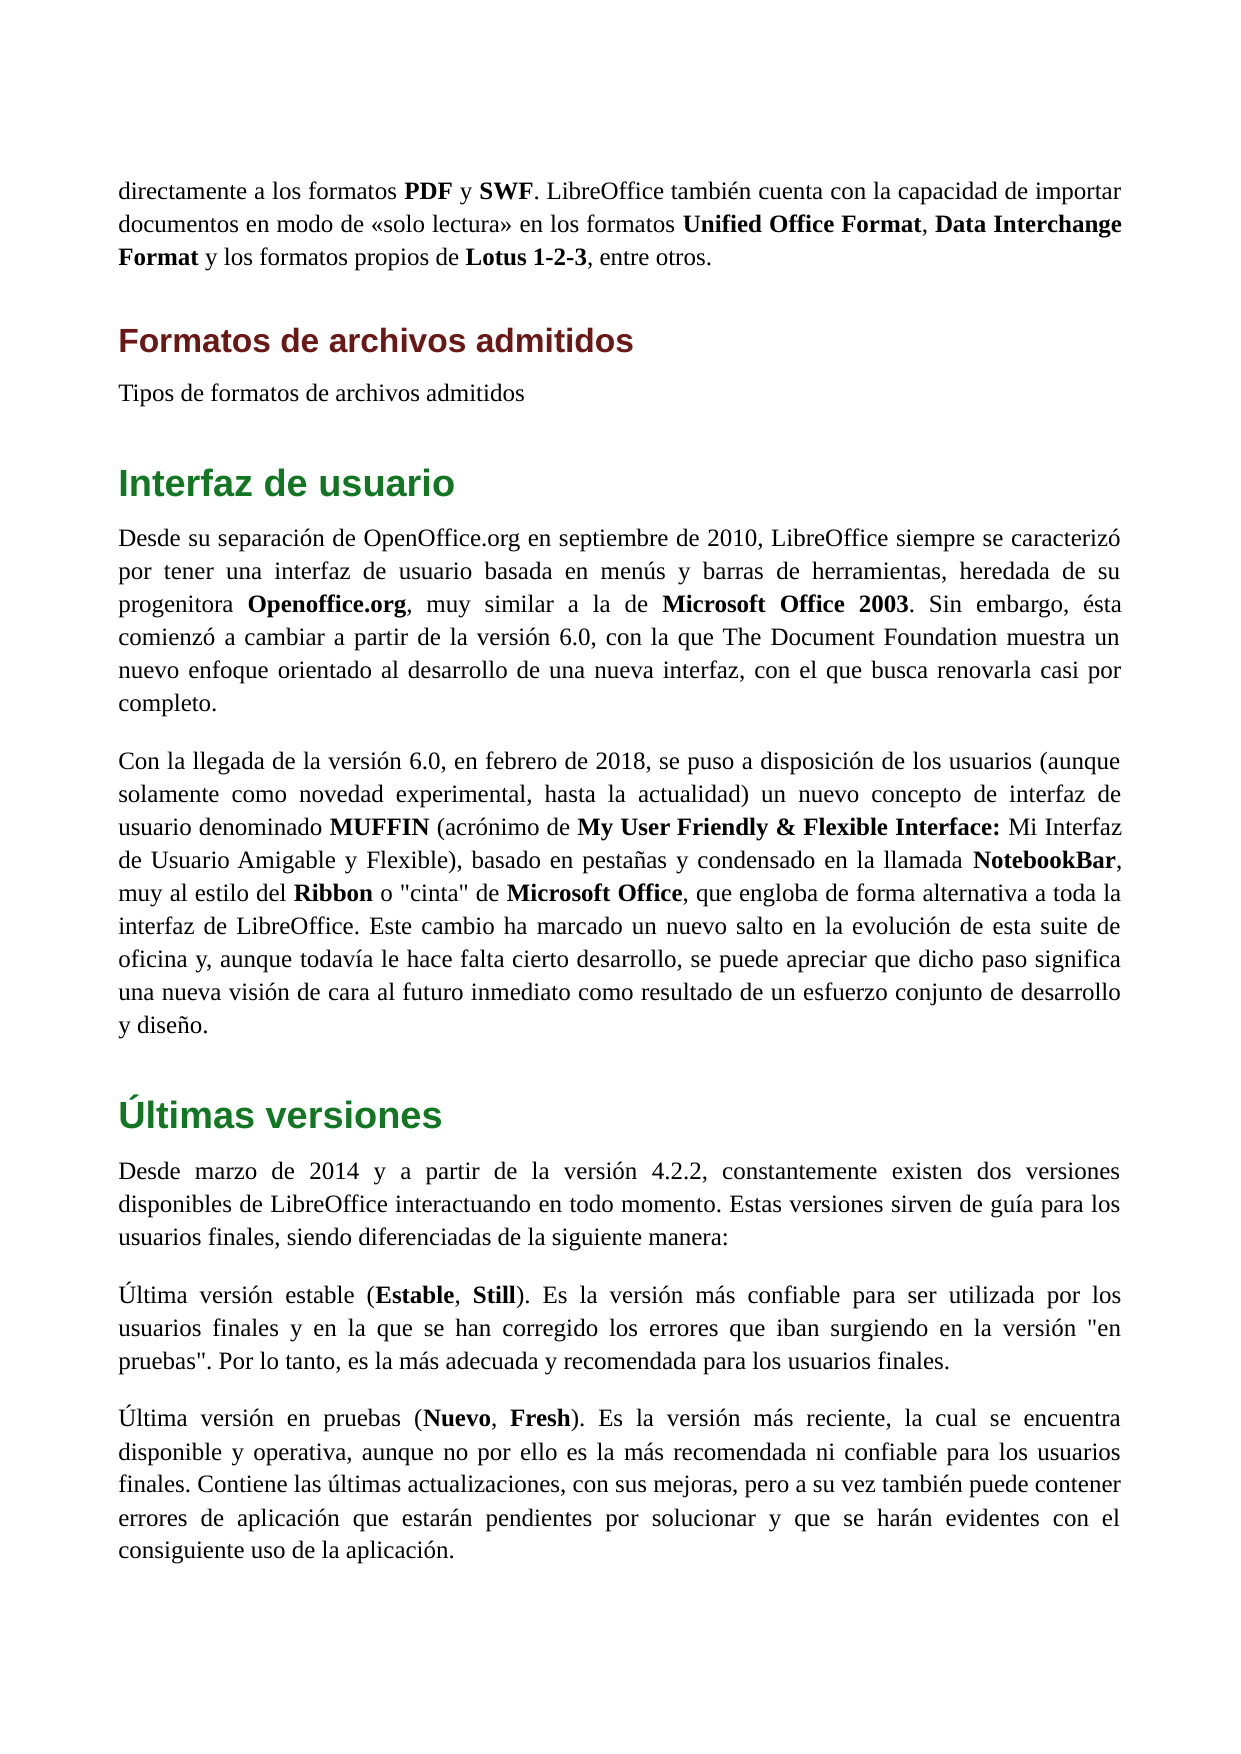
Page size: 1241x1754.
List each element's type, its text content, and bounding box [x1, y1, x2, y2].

text directamente a los formatos PDF y SWF. LibreOffice también cuenta con la capacidad de importar documentos en modo de «solo lectura» en los formatos Unified Office Format, Data Interchange Format y los formatos propios de Lotus 1-2-3, entre otros. [118, 176, 1122, 271]
text Última versión en pruebas (Nuevo, Fresh). Es la versión más reciente, la cual se encuentra disponible y operativa, aunque no por ello es la más recomendada ni confiable para los usuarios finales. Contiene las últimas actualizaciones, con sus mejoras, pero a su vez también puede contener errores de aplicación que estarán pendientes por solucionar y que se harán evidentes con el consiguiente uso de la aplicación. [118, 1403, 1122, 1564]
text Con la llegada de la versión 6.0, en febrero de 2018, se puso a disposición de los usuarios (aunque solamente como novedad experimental, hasta la actualidad) un nuevo concepto de interfaz de usuario denominado MUFFIN (acrónimo de My User Friendly & Flexible Interface: Mi Interfaz de Usuario Amigable y Flexible), basado en pestañas y condensado en la llamada NotebookBar, muy al estilo del Ribbon o "cinta" de Microsoft Office, que engloba de forma alternativa a toda la interfaz de LibreOffice. Este cambio ha marcado un nuevo salto en la evolución de esta suite de oficina y, aunque todavía le hace falta cierto desarrollo, se puede apreciar que dicho paso significa una nueva visión de cara al futuro inmediato como resultado de un esfuerzo conjunto de desarrollo y diseño. [118, 746, 1122, 1039]
text Desde su separación de OpenOffice.org en septiembre de 2010, LibreOffice siempre se caracterizó por tener una interfaz de usuario basada en menús y barras de herramientas, heredada de su progenitora Openoffice.org, muy similar a la de Microsoft Office 2003. Sin embargo, ésta comienzó a cambiar a partir de la versión 6.0, con la que The Document Foundation muestra un nuevo enfoque orientado al desarrollo de una nueva interfaz, con el que busca renovarla casi por completo. [118, 523, 1122, 717]
text Última versión estable (Estable, Still). Es la versión más confiable para ser utilizada por los usuarios finales y en la que se han corregido los errores que iban surgiendo en la versión "en pruebas". Por lo tanto, es la más adecuada y recomendada para los usuarios finales. [118, 1280, 1122, 1374]
subtitle Interfaz de usuario [118, 461, 1122, 504]
subtitle Formatos de archivos admitidos [118, 321, 1122, 360]
text Desde marzo de 2014 y a partir de la versión 4.2.2, constantemente existen dos versiones disponibles de LibreOffice interactuando en todo momento. Estas versiones sirven de guía para los usuarios finales, siendo diferenciadas de la siguiente manera: [118, 1156, 1122, 1251]
text Tipos de formatos de archivos admitidos [118, 378, 1122, 407]
subtitle Últimas versiones [118, 1093, 1122, 1137]
